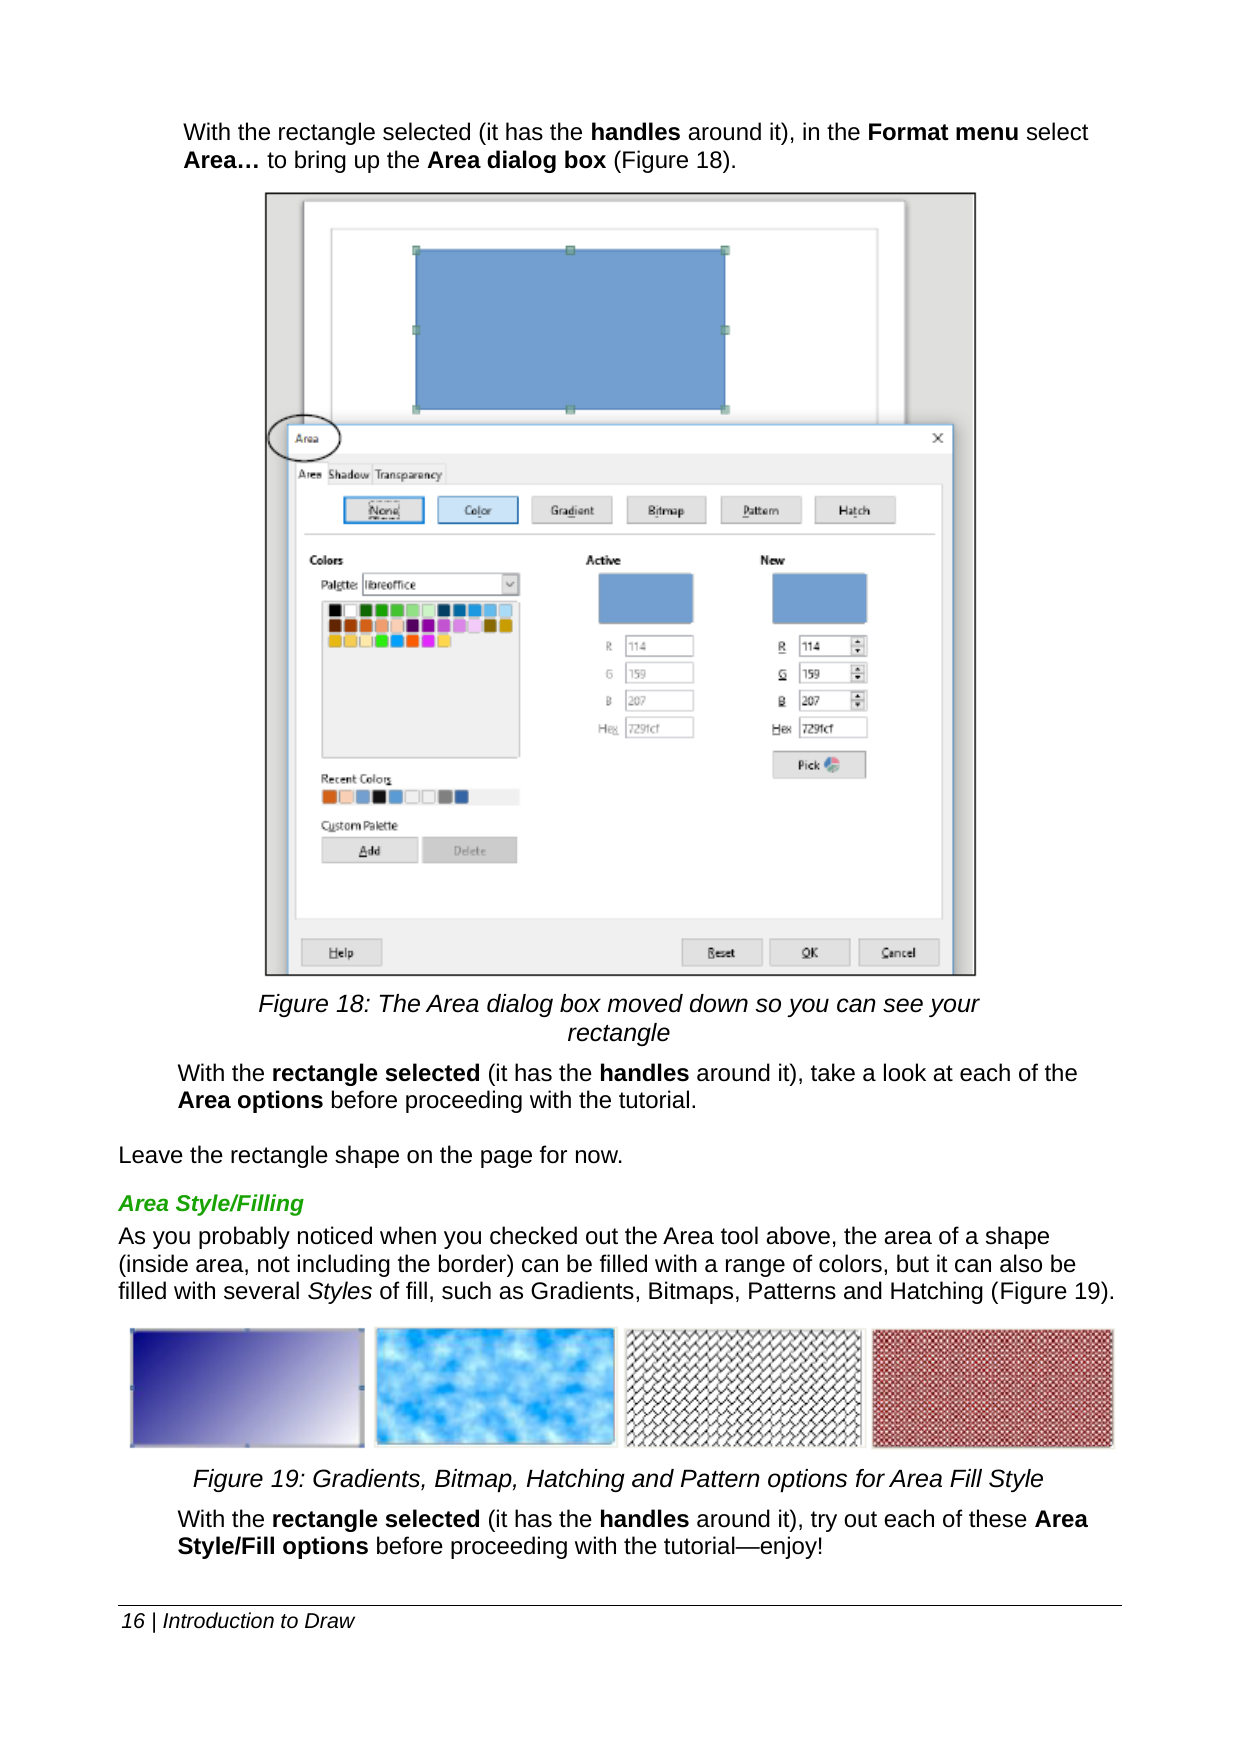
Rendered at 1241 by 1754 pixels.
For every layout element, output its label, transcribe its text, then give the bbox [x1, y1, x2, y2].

text Figure 18: The Area dialog box moved down so you can see your rectangle [257, 984, 983, 1047]
text With the rectangle selected (it has the handles around it), in the Format menu select Area… to bring up the Area dialog box (Figure 18). [183, 118, 1122, 173]
text With the rectangle selected (it has the handles around it), try out each of these Area Style/Fill options before proceeding with the tutorial—enjoy! [177, 1504, 1122, 1560]
picture [256, 185, 984, 984]
text Figure 19: Gradients, Bitmap, Hatching and Pattern options for Area Fill Style [118, 1459, 1122, 1493]
picture [118, 1316, 1123, 1459]
subtitle Area Style/Filling [118, 1190, 1122, 1216]
text With the rectangle selected (it has the handles around it), take a look at each of the Area options before proceeding with the tutorial. [177, 1059, 1122, 1114]
text As you probably noticed when you checked out the Area tool above, the area of a shape (inside area, not including the border) can be filled with a range of colors, but it can also be filled with several Styles of fill, such as Gradients, Bitmaps, Patterns and Hatching (Figure 19). [118, 1222, 1122, 1305]
text Leave the rectangle shape on the page for now. [118, 1141, 1122, 1169]
